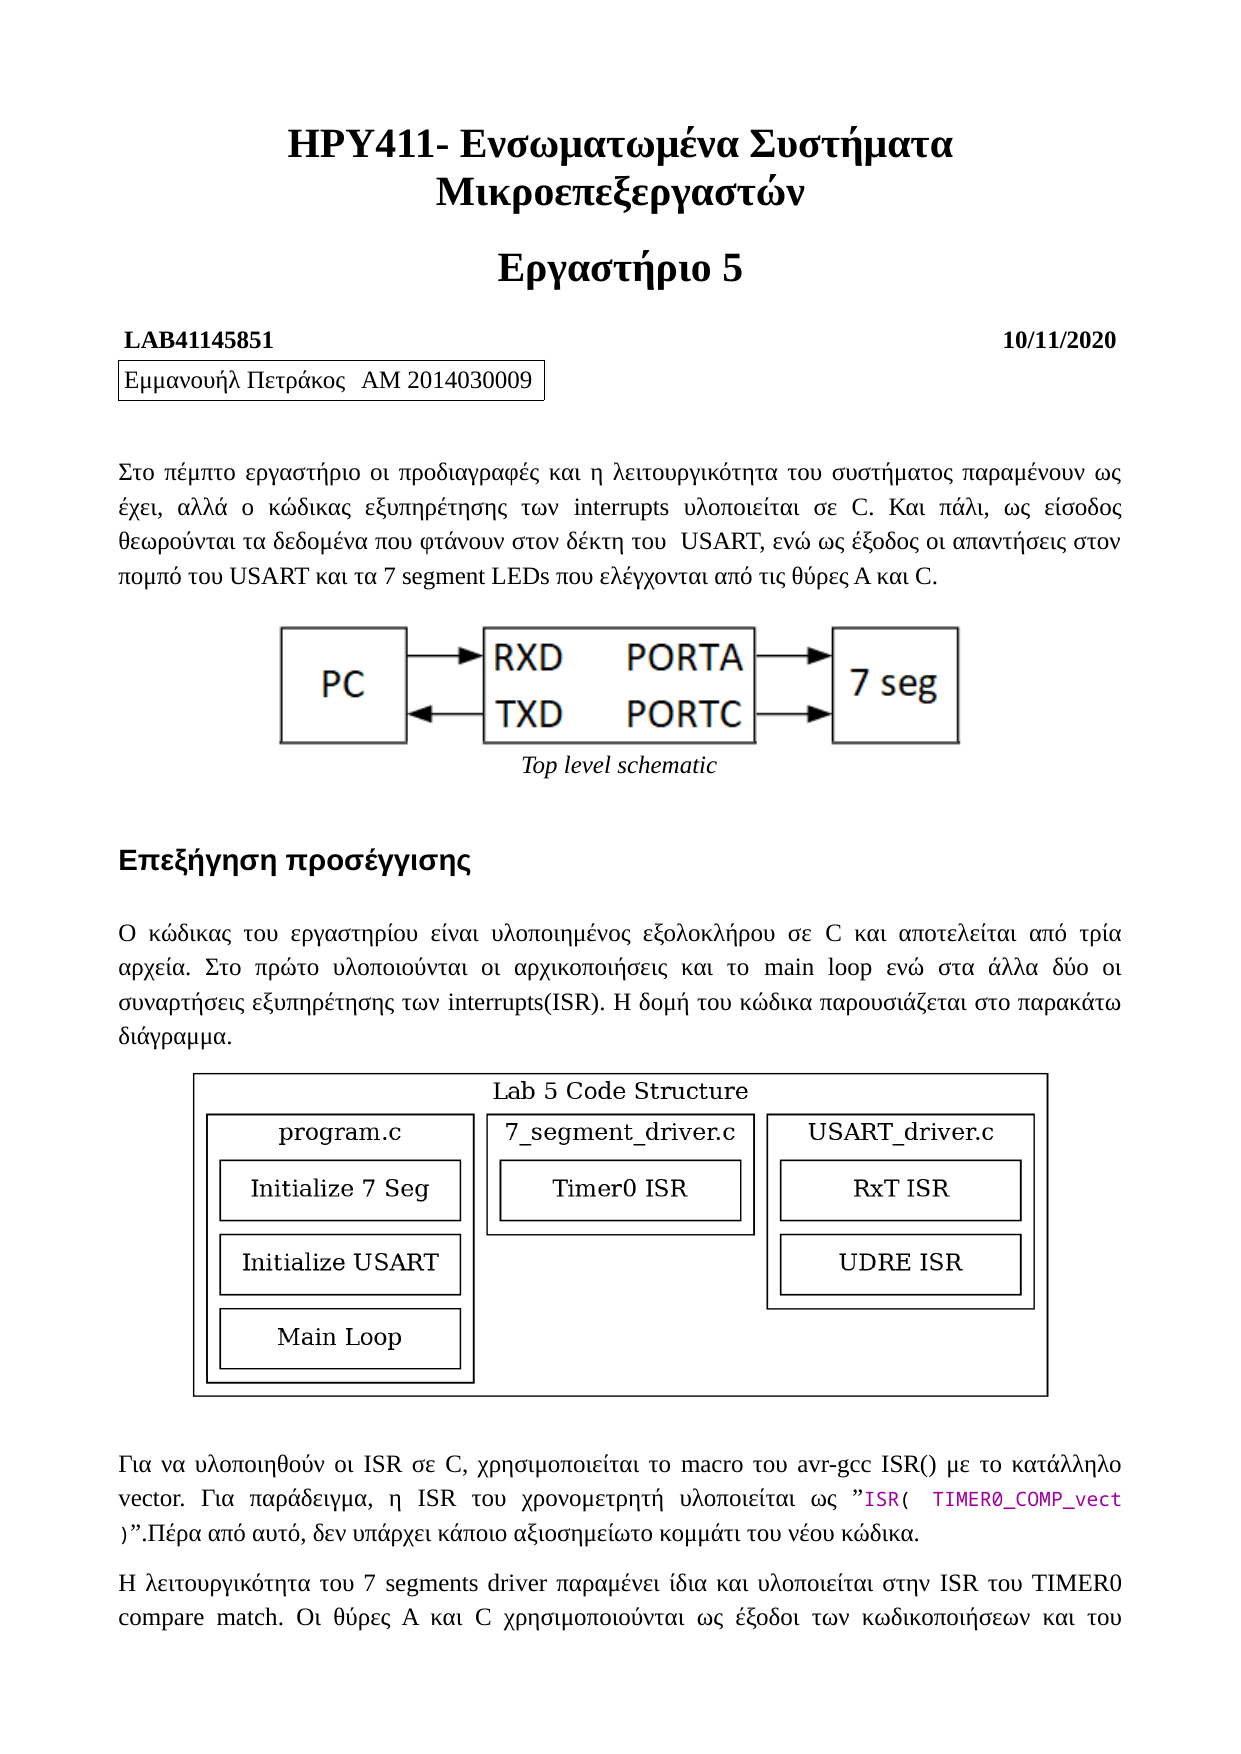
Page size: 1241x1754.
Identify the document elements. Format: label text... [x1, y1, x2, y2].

picture [275, 622, 965, 751]
text Η λειτουργικότητα του 7 segments driver παραμένει ίδια και υλοποιείται στην ISR του TIMER0 compare match. Οι θύρες Α και C χρησιμοποιούνται ως έξοδοι των κωδικοποιήσεων και του [118, 1568, 1122, 1631]
text Στο πέμπτο εργαστήριο οι προδιαγραφές και η λειτουργικότητα του συστήματος παραμένουν ως έχει, αλλά ο κώδικας εξυπηρέτησης των interrupts υλοποιείται σε C. Και πάλι, ως είσοδος θεωρούνται τα δεδομένα που φτάνουν στον δέκτη του USART, ενώ ως έξοδος οι απαντήσεις στον πομπό του USART και τα 7 segment LEDs που ελέγχονται από τις θύρες Α και C. [118, 457, 1122, 590]
text Ο κώδικας του εργαστηρίου είναι υλοποιημένος εξολοκλήρου σε C και αποτελείται από τρία αρχεία. Στο πρώτο υλοποιούνται οι αρχικοποιήσεις και το main loop ενώ στα άλλα δύο οι συναρτήσεις εξυπηρέτησης των interrupts(ISR). Η δομή του κώδικα παρουσιάζεται στο παρακάτω διάγραμμα. [118, 918, 1122, 1050]
subtitle Επεξήγηση προσέγγισης [118, 843, 1122, 877]
table_header ΑΜ 2014030009 [355, 361, 544, 400]
table_header LAB41145851 [118, 319, 620, 359]
text Για να υλοποιηθούν οι ISR σε C, χρησιμοποιείται το macro του avr-gcc ISR() με το κατάλληλο vector. Για παράδειγμα, η ISR του χρονομετρητή υλοποιείται ως ”ISR( TIMER0_COMP_vect )”.Πέρα από αυτό, δεν υπάρχει κάποιο αξιοσημείωτο κομμάτι του νέου κώδικα. [118, 1449, 1122, 1547]
text Top level schematic [276, 751, 964, 779]
text ΗΡΥ411- Ενσωματωμένα Συστήματα Μικροεπεξεργαστών [118, 118, 1122, 214]
table_header Εμμανουήλ Πετράκος [119, 361, 355, 400]
text Εργαστήριο 5 [118, 243, 1122, 291]
picture [191, 1070, 1050, 1400]
table_header 10/11/2020 [620, 319, 1122, 359]
